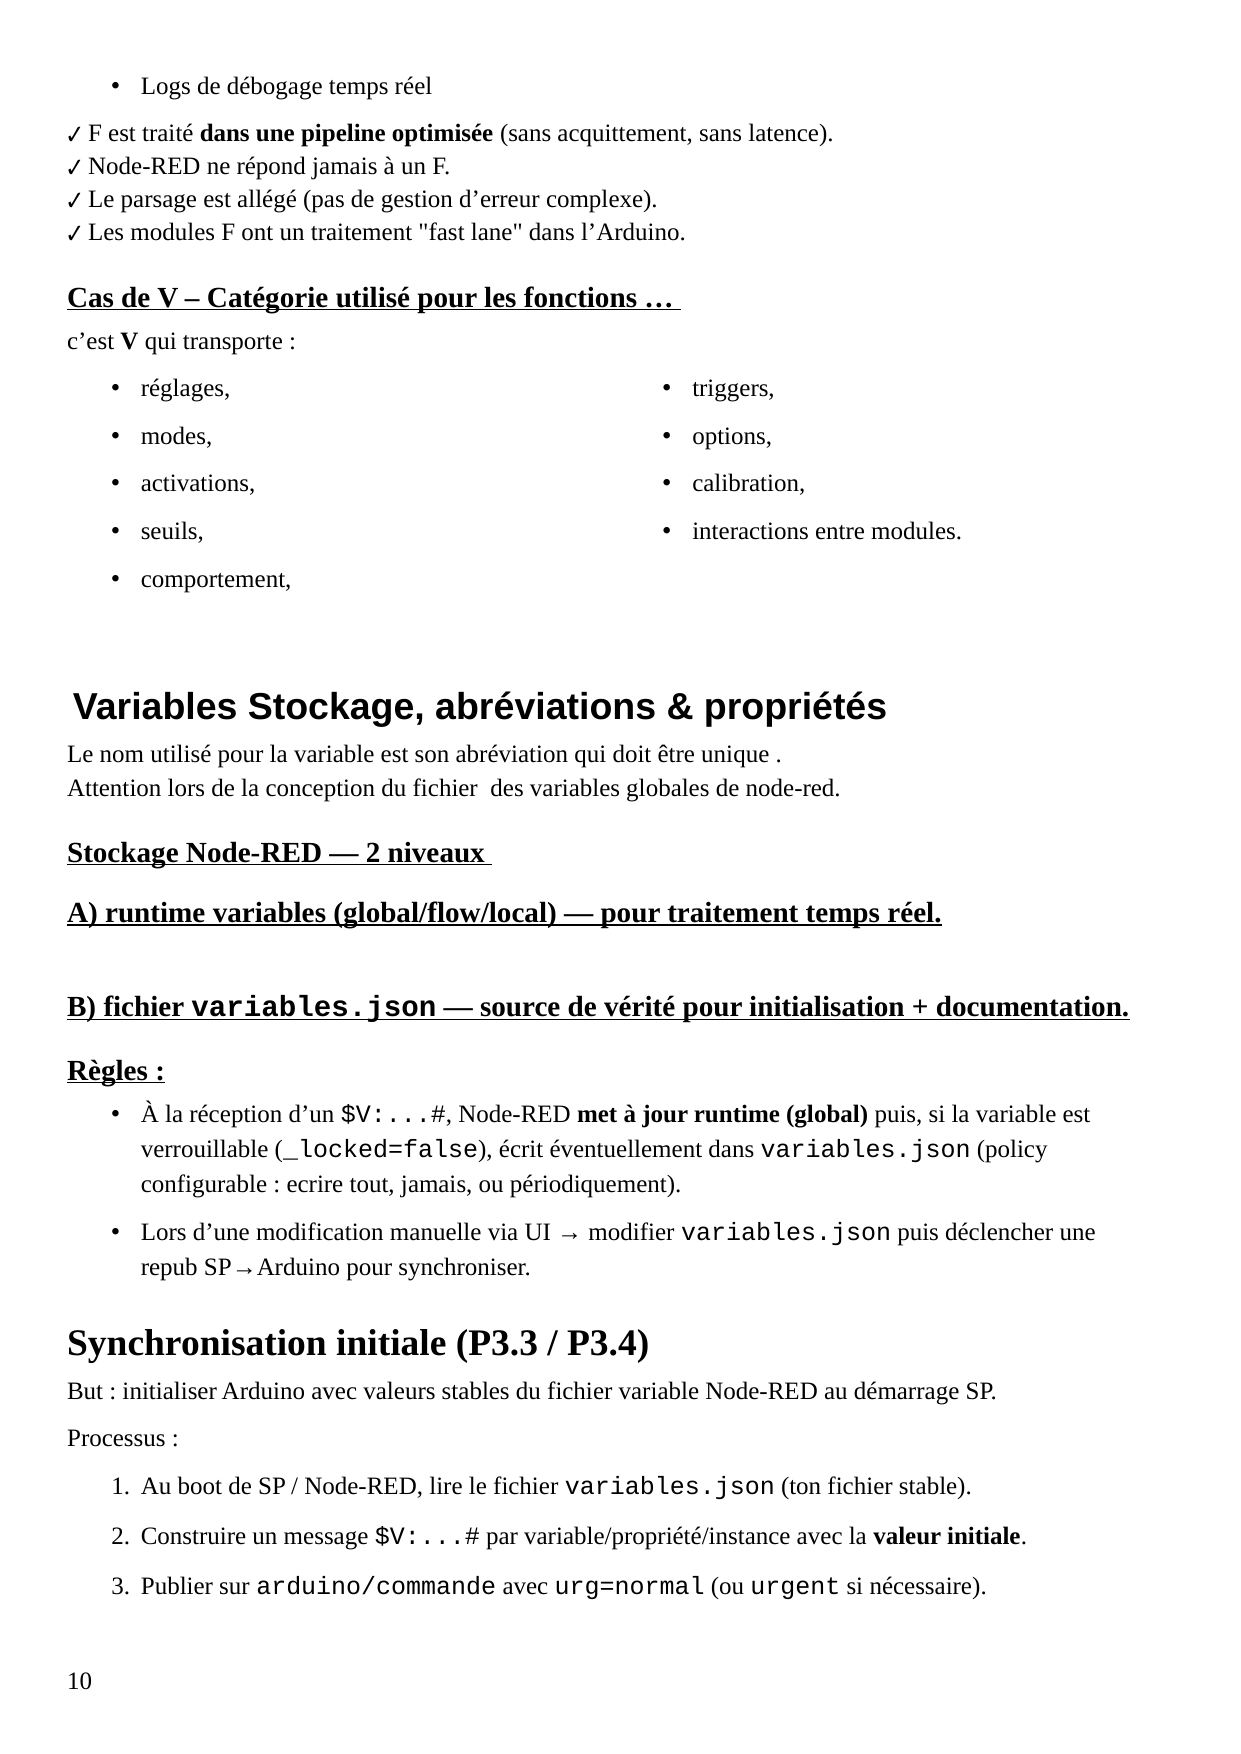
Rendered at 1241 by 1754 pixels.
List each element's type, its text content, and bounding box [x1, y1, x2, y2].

list interactions entre modules. [662, 516, 1140, 545]
list modes, [111, 421, 589, 450]
list Lors d’une modification manuelle via UI → modifier variables.json puis déclencher une repub SP→Arduino pour synchroniser. [111, 1217, 1140, 1280]
subtitle Variables Stockage, abréviations & propriétés [73, 684, 1140, 727]
list réglages, [111, 373, 589, 402]
subtitle A) runtime variables (global/flow/local) — pour traitement temps réel. [67, 895, 1140, 929]
list triggers, [662, 373, 1140, 402]
text ✔ F est traité dans une pipeline optimisée (sans acquittement, sans latence). ✔ Node-RED ne répond jamais à un F. ✔ Le parsage est allégé (pas de gestion d’erreur complexe). ✔ Les modules F ont un traitement "fast lane" dans l’Arduino. [67, 118, 1140, 246]
list activations, [111, 468, 589, 497]
text Le nom utilisé pour la variable est son abréviation qui doit être unique . Attention lors de la conception du fichier des variables globales de node-red. [67, 739, 1140, 801]
subtitle Règles : [67, 1053, 1140, 1086]
list options, [662, 421, 1140, 450]
list seuils, [111, 516, 589, 545]
list Au boot de SP / Node-RED, lire le fichier variables.json (ton fichier stable). [111, 1471, 1140, 1502]
list comportement, [111, 564, 589, 592]
subtitle Stockage Node-RED — 2 niveaux [67, 835, 1140, 868]
list calibration, [662, 468, 1140, 497]
subtitle Cas de V – Catégorie utilisé pour les fonctions … [67, 280, 1140, 313]
subtitle B) fichier variables.json — source de vérité pour initialisation + documentation. [67, 956, 1140, 1026]
text c’est V qui transporte : [67, 326, 1140, 354]
text But : initialiser Arduino avec valeurs stables du fichier variable Node-RED au démarrage SP. [67, 1376, 1140, 1404]
list Construire un message $V:...# par variable/propriété/instance avec la valeur initiale. [111, 1521, 1140, 1552]
text Processus : [67, 1423, 1140, 1452]
list Publier sur arduino/commande avec urg=normal (ou urgent si nécessaire). [111, 1571, 1140, 1602]
list Logs de débogage temps réel [111, 71, 1140, 99]
subtitle Synchronisation initiale (P3.3 / P3.4) [67, 1320, 1140, 1363]
list À la réception d’un $V:...#, Node-RED met à jour runtime (global) puis, si la variable est verrouillable (_locked=false), écrit éventuellement dans variables.json (policy configurable : ecrire tout, jamais, ou périodiquement). [111, 1099, 1140, 1198]
